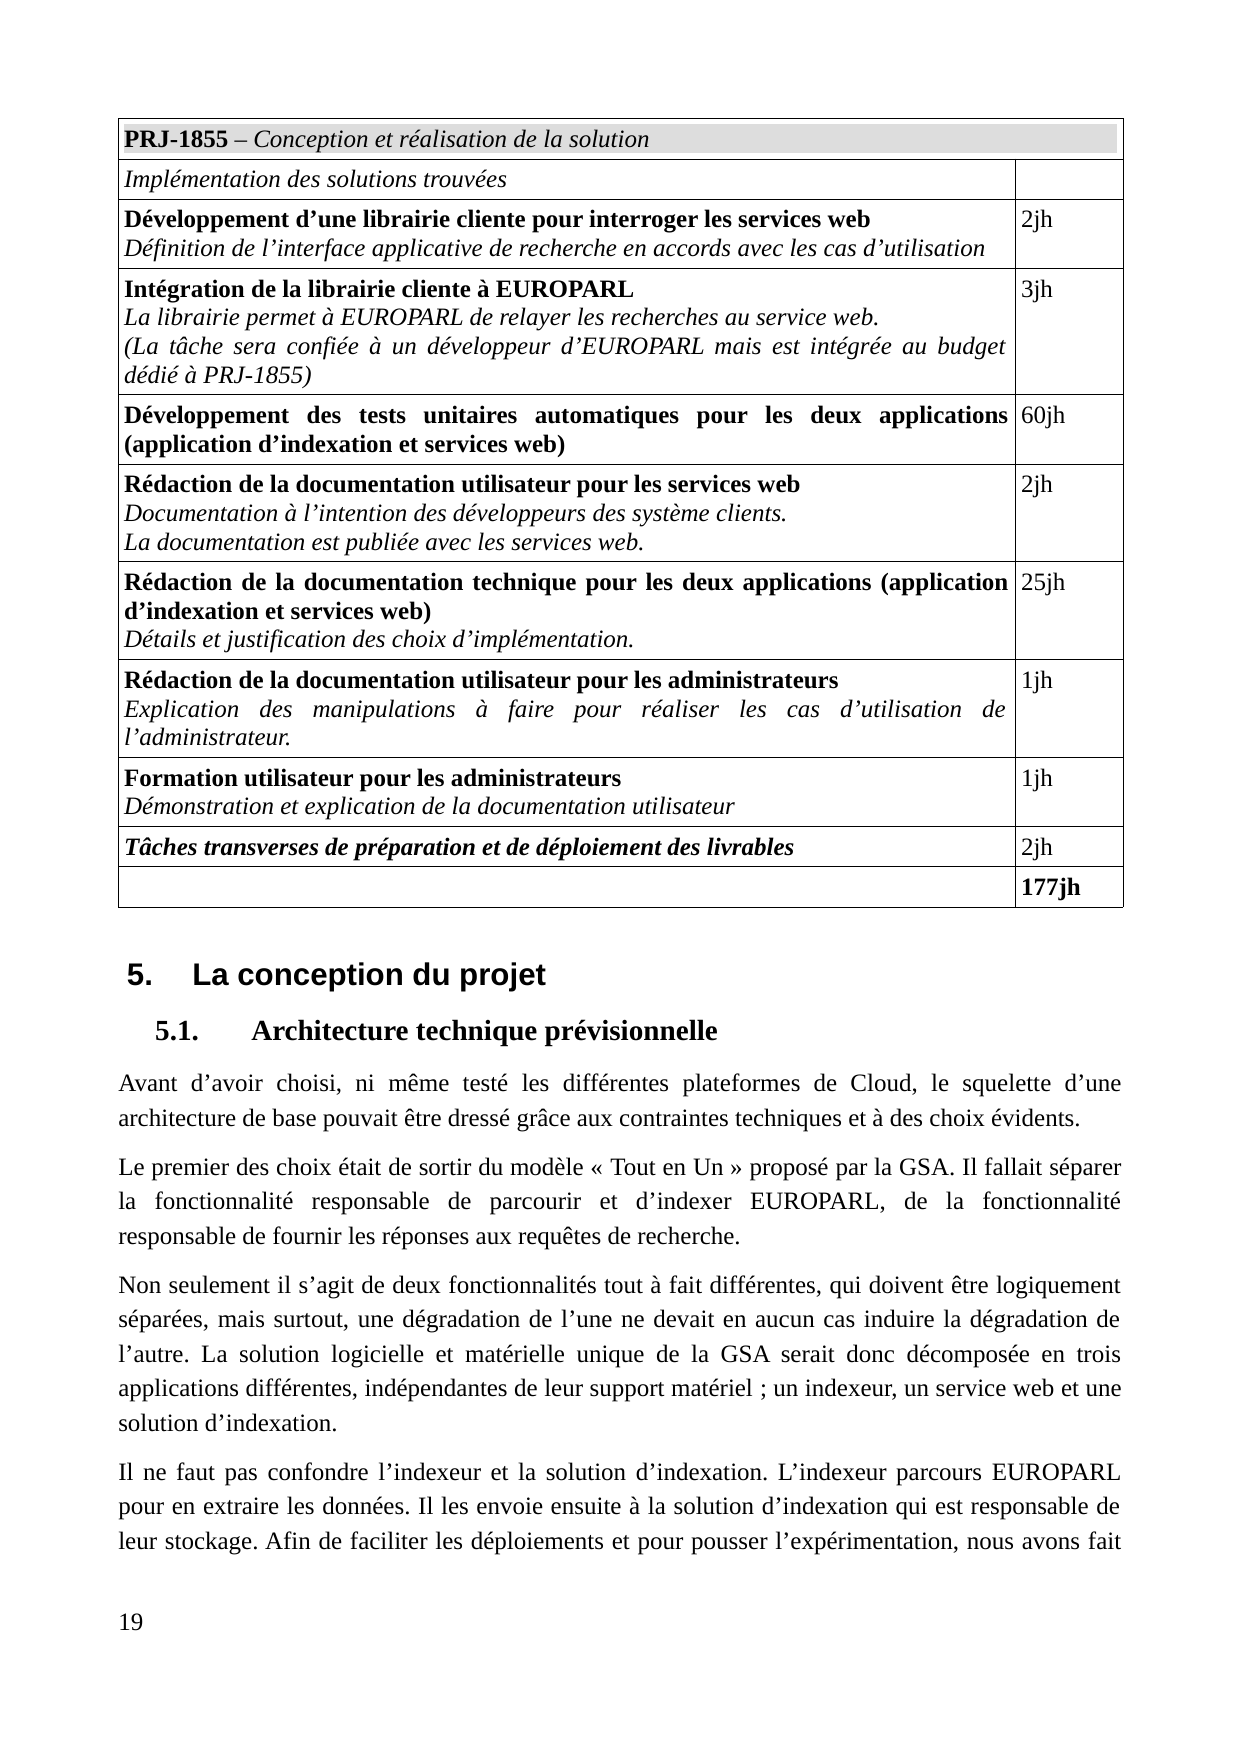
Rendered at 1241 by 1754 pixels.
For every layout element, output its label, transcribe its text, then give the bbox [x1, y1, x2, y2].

table_cell 177jh [1016, 867, 1123, 907]
table_cell Développement d’une librairie cliente pour interroger les services web Définition de l’interface applicative de recherche en accords avec les cas d’utilisation [119, 200, 1015, 268]
table_cell 3jh [1016, 269, 1123, 394]
table_cell Implémentation des solutions trouvées [119, 160, 1015, 199]
text Le premier des choix était de sortir du modèle « Tout en Un » proposé par la GSA. Il fallait séparer la fonctionnalité responsable de parcourir et d’indexer EUROPARL, de la fonctionnalité responsable de fournir les réponses aux requêtes de recherche. [118, 1152, 1122, 1249]
table_cell Rédaction de la documentation technique pour les deux applications (application d’indexation et services web) Détails et justification des choix d’implémentation. [119, 562, 1015, 659]
table_cell Développement des tests unitaires automatiques pour les deux applications (application d’indexation et services web) [119, 395, 1015, 463]
table_cell 2jh [1016, 827, 1123, 866]
table_cell 2jh [1016, 200, 1123, 268]
table_cell [1016, 160, 1123, 199]
table_cell [119, 867, 1015, 907]
table_cell Tâches transverses de préparation et de déploiement des livrables [119, 827, 1015, 866]
text Avant d’avoir choisi, ni même testé les différentes plateformes de Cloud, le squelette d’une architecture de base pouvait être dressé grâce aux contraintes techniques et à des choix évidents. [118, 1068, 1122, 1131]
table_cell 1jh [1016, 758, 1123, 826]
table_cell Formation utilisateur pour les administrateurs Démonstration et explication de la documentation utilisateur [119, 758, 1015, 826]
table_cell 2jh [1016, 465, 1123, 561]
subtitle La conception du projet [118, 956, 1122, 992]
subtitle Architecture technique prévisionnelle [148, 1013, 1122, 1047]
table_cell 1jh [1016, 660, 1123, 757]
table_cell Intégration de la librairie cliente à EUROPARL La librairie permet à EUROPARL de relayer les recherches au service web. (La tâche sera confiée à un développeur d’EUROPARL mais est intégrée au budget dédié à PRJ-1855) [119, 269, 1015, 394]
text Il ne faut pas confondre l’indexeur et la solution d’indexation. L’indexeur parcours EUROPARL pour en extraire les données. Il les envoie ensuite à la solution d’indexation qui est responsable de leur stockage. Afin de faciliter les déploiements et pour pousser l’expérimentation, nous avons fait [118, 1457, 1122, 1554]
table_header PRJ-1855 – Conception et réalisation de la solution [119, 119, 1123, 158]
text Non seulement il s’agit de deux fonctionnalités tout à fait différentes, qui doivent être logiquement séparées, mais surtout, une dégradation de l’une ne devait en aucun cas induire la dégradation de l’autre. La solution logicielle et matérielle unique de la GSA serait donc décomposée en trois applications différentes, indépendantes de leur support matériel ; un indexeur, un service web et une solution d’indexation. [118, 1270, 1122, 1436]
table_cell Rédaction de la documentation utilisateur pour les services web Documentation à l’intention des développeurs des système clients. La documentation est publiée avec les services web. [119, 465, 1015, 561]
table_cell Rédaction de la documentation utilisateur pour les administrateurs Explication des manipulations à faire pour réaliser les cas d’utilisation de l’administrateur. [119, 660, 1015, 757]
table_cell 60jh [1016, 395, 1123, 463]
table_cell 25jh [1016, 562, 1123, 659]
